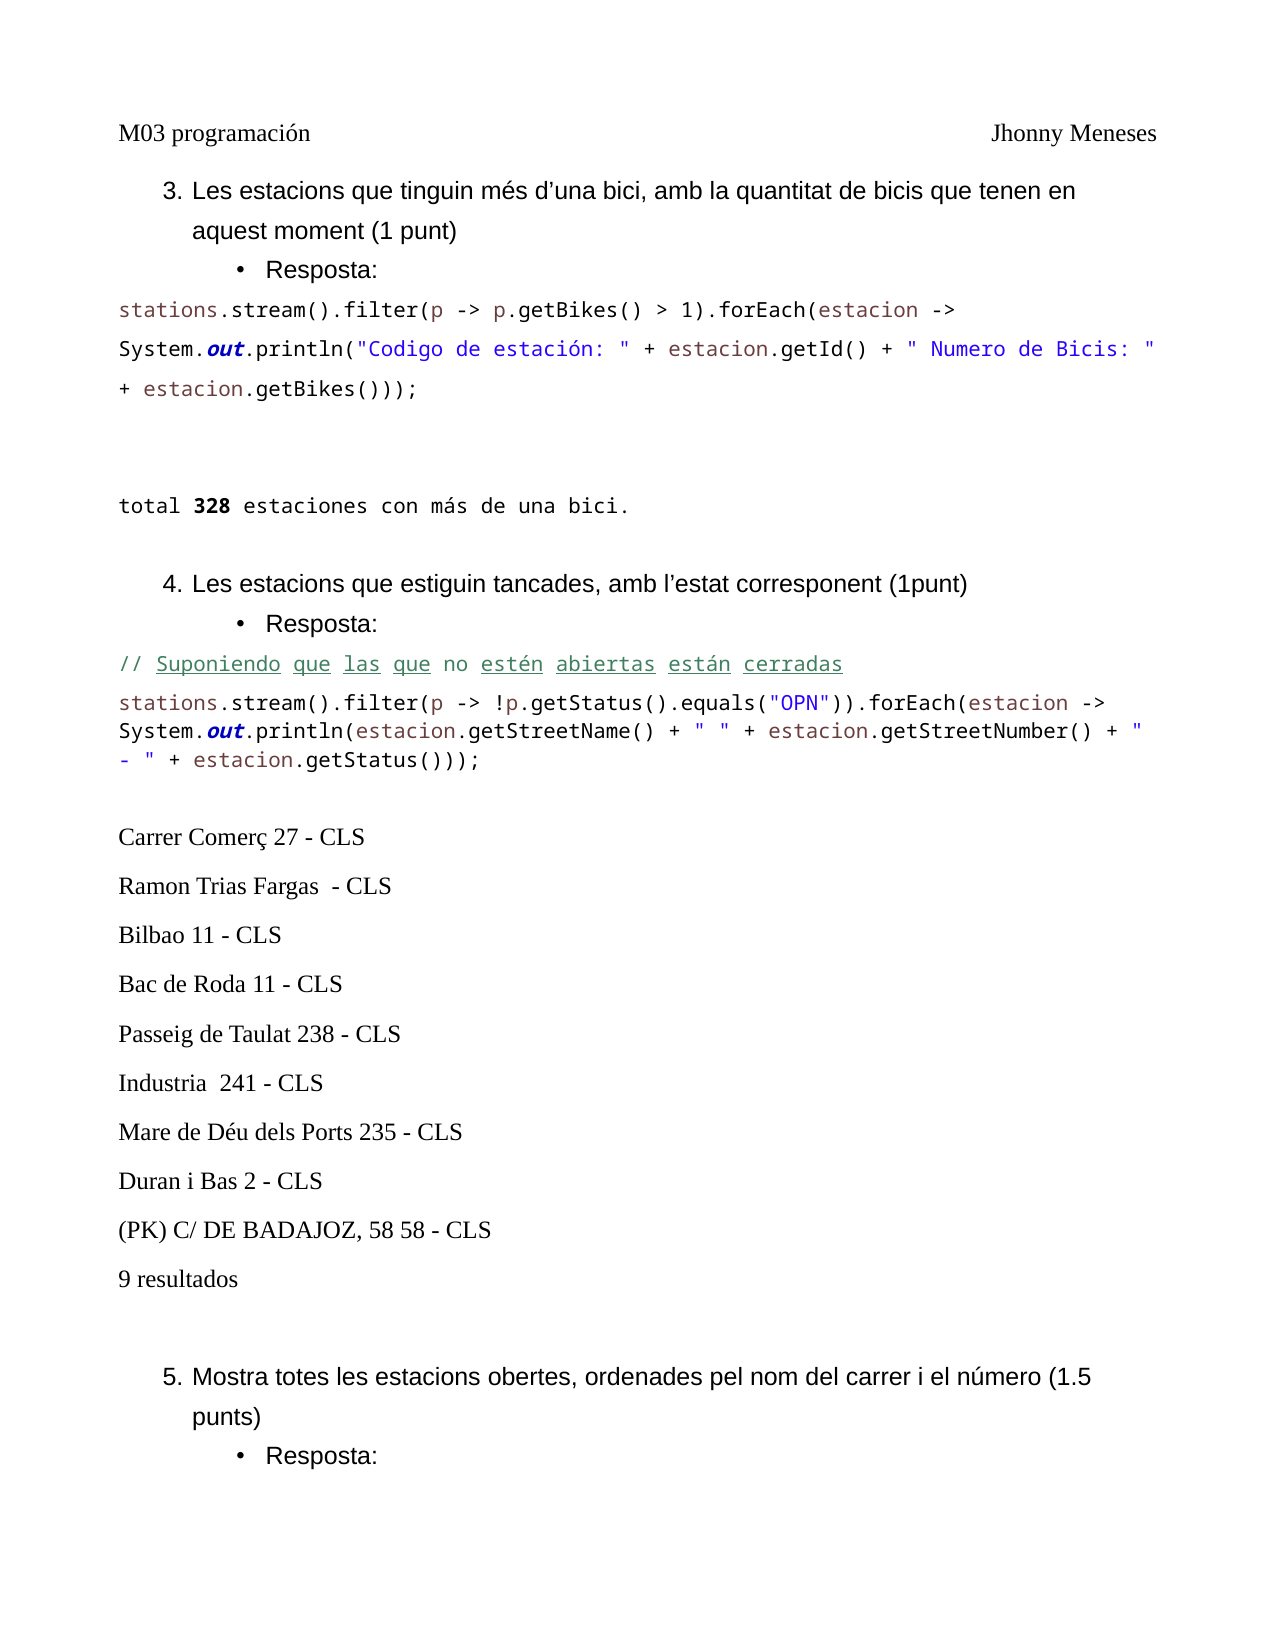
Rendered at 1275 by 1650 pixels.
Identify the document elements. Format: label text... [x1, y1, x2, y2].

text stations.stream().filter(p -> !p.getStatus().equals("OPN")).forEach(estacion -> System.out.println(estacion.getStreetName() + " " + estacion.getStreetNumber() + " - " + estacion.getStatus())); [118, 688, 1157, 773]
text // Suponiendo que las que no estén abiertas están cerradas [118, 649, 1157, 677]
text Ramon Trias Fargas - CLS [118, 871, 1157, 900]
text Bac de Roda 11 - CLS [118, 969, 1157, 998]
text Carrer Comerç 27 - CLS [118, 822, 1157, 851]
text Bilbao 11 - CLS [118, 921, 1157, 949]
text total 328 estaciones con más de una bici. [118, 491, 1157, 519]
list Les estacions que estiguin tancades, amb l’estat corresponent (1punt) [162, 569, 1157, 598]
text Passeig de Taulat 238 - CLS [118, 1019, 1157, 1047]
text 9 resultados [118, 1264, 1157, 1293]
list Resposta: [236, 1441, 1157, 1470]
list Mostra totes les estacions obertes, ordenades pel nom del carrer i el número (1.5 punts) [162, 1362, 1157, 1430]
text Duran i Bas 2 - CLS [118, 1166, 1157, 1194]
list Resposta: [236, 609, 1157, 638]
list Les estacions que tinguin més d’una bici, amb la quantitat de bicis que tenen en aquest moment (1 punt) [162, 176, 1157, 245]
text Mare de Déu dels Ports 235 - CLS [118, 1117, 1157, 1146]
text Industria 241 - CLS [118, 1068, 1157, 1096]
text (PK) C/ DE BADAJOZ, 58 58 - CLS [118, 1215, 1157, 1244]
text stations.stream().filter(p -> p.getBikes() > 1).forEach(estacion -> System.out.println("Codigo de estación: " + estacion.getId() + " Numero de Bicis: " + estacion.getBikes())); [118, 295, 1157, 402]
list Resposta: [236, 256, 1157, 284]
